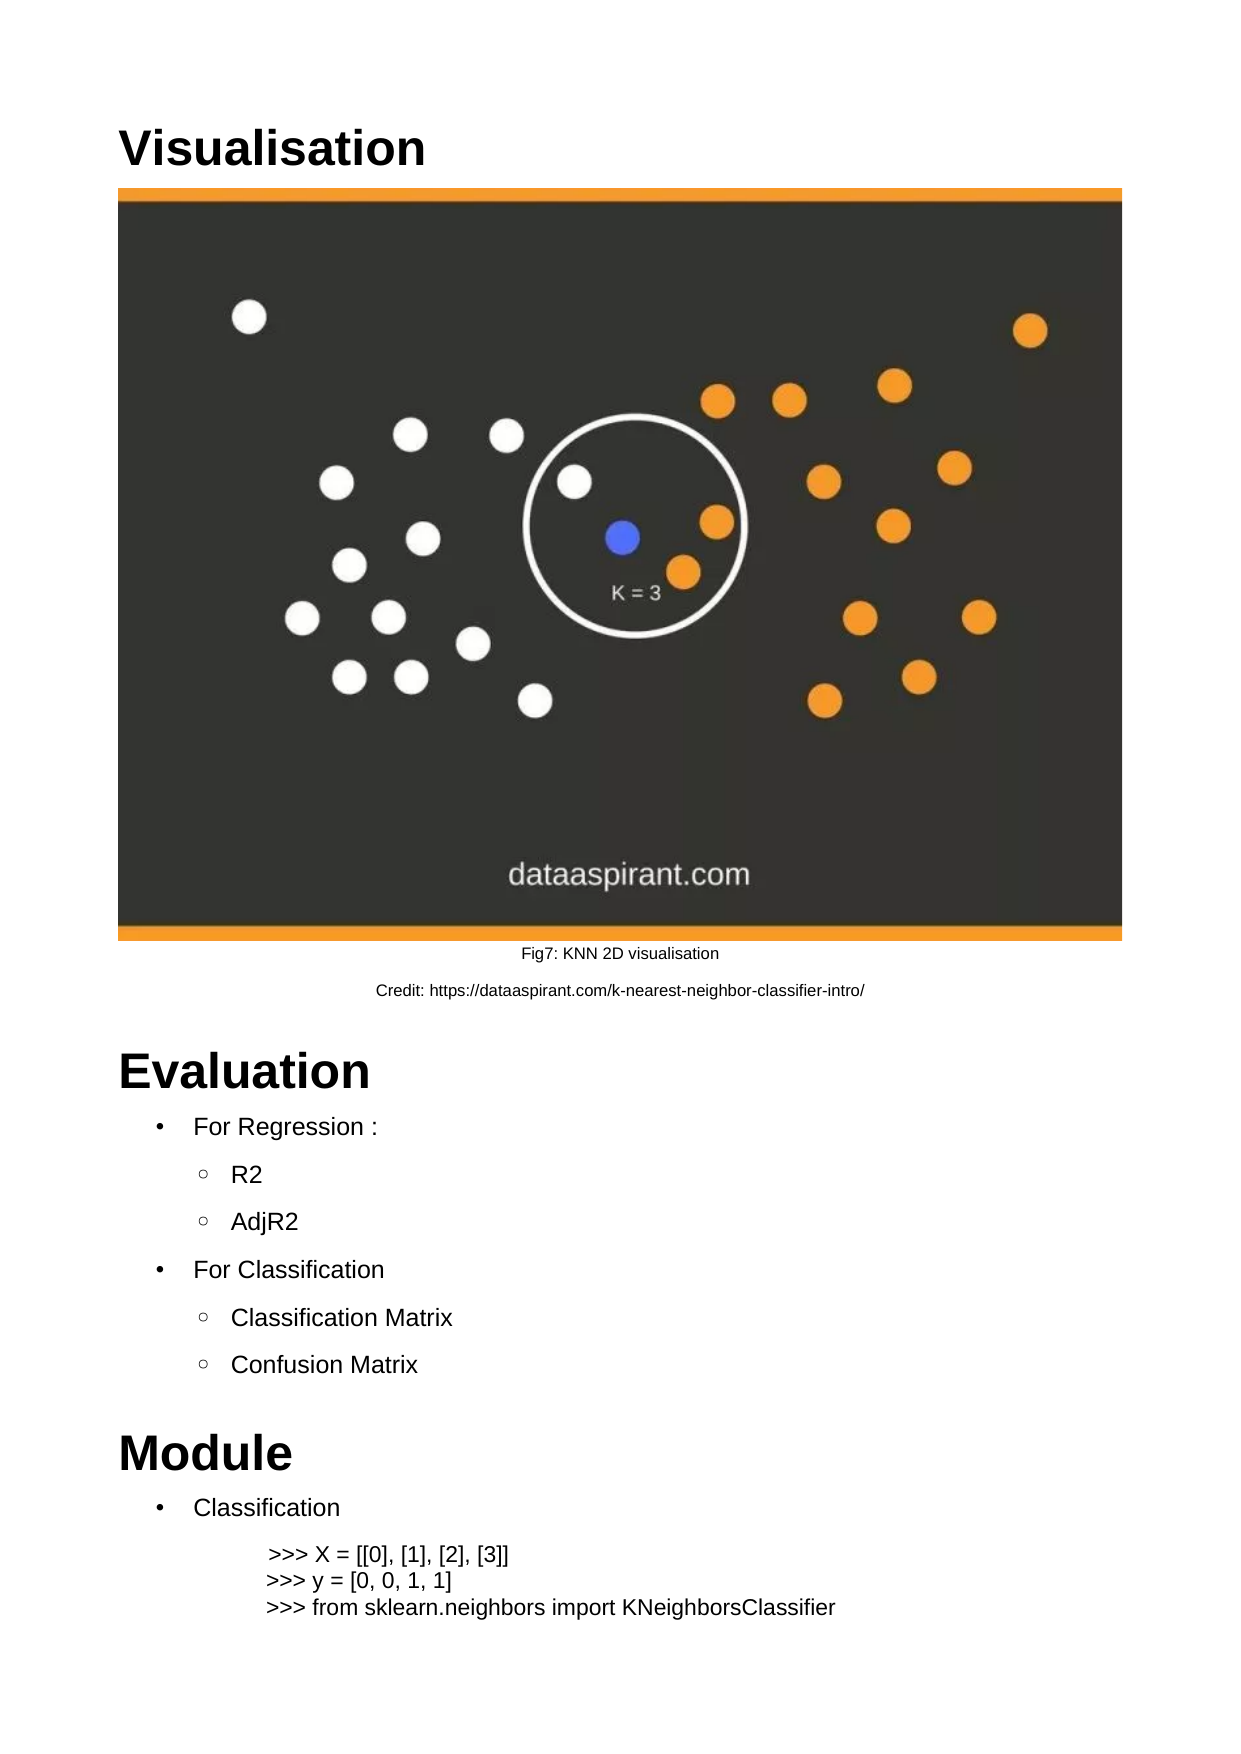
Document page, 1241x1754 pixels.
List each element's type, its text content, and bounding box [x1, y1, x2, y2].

text >>> from sklearn.neighbors import KNeighborsClassifier [266, 1594, 1122, 1620]
picture [118, 188, 1123, 941]
subtitle Module [118, 1423, 1122, 1481]
list For Classification [156, 1255, 1122, 1284]
list Confusion Matrix [193, 1351, 1122, 1379]
subtitle Visualisation [118, 118, 1122, 176]
text >>> y = [0, 0, 1, 1] [266, 1567, 1122, 1594]
list Classification [156, 1493, 1122, 1522]
subtitle Evaluation [118, 1042, 1122, 1099]
text Fig7: KNN 2D visualisation [118, 941, 1122, 963]
list AdjR2 [193, 1207, 1122, 1236]
text Credit: https://dataaspirant.com/k-nearest-neighbor-classifier-intro/ [118, 980, 1122, 999]
list R2 [193, 1160, 1122, 1188]
list For Regression : [156, 1112, 1122, 1141]
list Classification Matrix [193, 1303, 1122, 1332]
list >>> X = [[0], [1], [2], [3]] [231, 1541, 1122, 1567]
